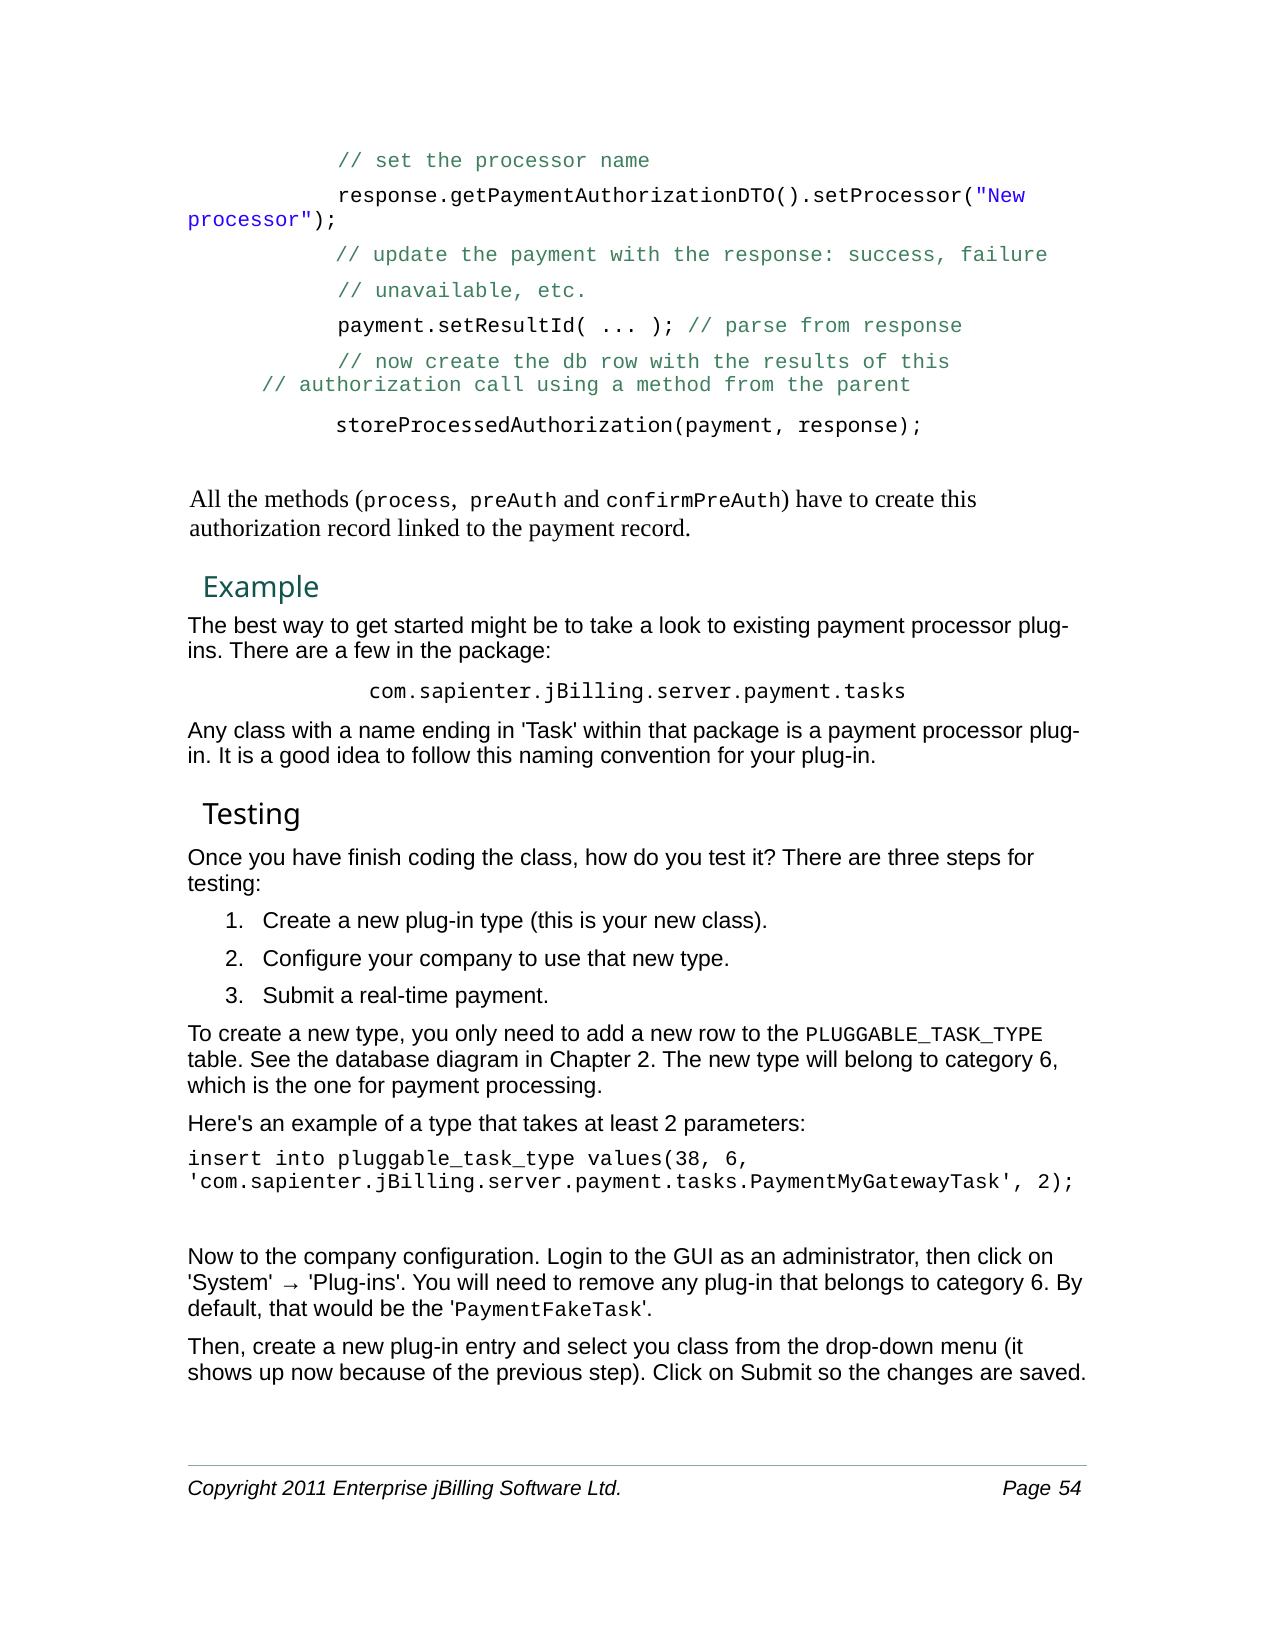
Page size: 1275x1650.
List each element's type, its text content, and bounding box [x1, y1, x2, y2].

list Create a new plug-in type (this is your new class). [225, 908, 1087, 934]
text com.sapienter.jBilling.server.payment.tasks [187, 676, 1087, 705]
text // update the payment with the response: success, failure [187, 244, 1087, 268]
text payment.setResultId( ... ); // parse from response [187, 315, 1087, 339]
list Submit a real-time payment. [225, 983, 1087, 1008]
text Once you have finish coding the class, how do you test it? There are three steps for testing: [187, 845, 1087, 896]
text response.getPaymentAuthorizationDTO().setProcessor("New processor"); [187, 185, 1087, 233]
text The best way to get started might be to take a look to existing payment processor plug-ins. There are a few in the package: [187, 613, 1087, 664]
text Any class with a name ending in 'Task' within that package is a payment processor plug-in. It is a good idea to follow this naming convention for your plug-in. [187, 717, 1087, 768]
text // set the processor name [187, 150, 1087, 174]
subtitle Example [202, 567, 1087, 606]
list Configure your company to use that new type. [225, 945, 1087, 971]
text Here's an example of a type that takes at least 2 parameters: [187, 1110, 1087, 1136]
text Then, create a new plug-in entry and select you class from the drop-down menu (it shows up now because of the previous step). Click on Submit so the changes are saved. [187, 1334, 1087, 1385]
text To create a new type, you only need to add a new row to the PLUGGABLE_TASK_TYPE table. See the database diagram in Chapter 2. The new type will belong to category 6, which is the one for payment processing. [187, 1020, 1087, 1098]
text // unavailable, etc. [187, 280, 1087, 303]
text Now to the company configuration. Login to the GUI as an administrator, then click on 'System' → 'Plug-ins'. You will need to remove any plug-in that belongs to category 6. By default, that would be the 'PaymentFakeTask'. [187, 1244, 1087, 1322]
subtitle Testing [202, 793, 1087, 833]
text // now create the db row with the results of this // authorization call using a method from the parent [187, 351, 1087, 398]
text storeProcessedAuthorization(payment, response); [187, 410, 1087, 438]
text insert into pluggable_task_type values(38, 6, 'com.sapienter.jBilling.server.payment.tasks.PaymentMyGatewayTask', 2); [187, 1148, 1087, 1195]
text All the methods (process, preAuth and confirmPreAuth) have to create this authorization record linked to the payment record. [189, 485, 1087, 542]
